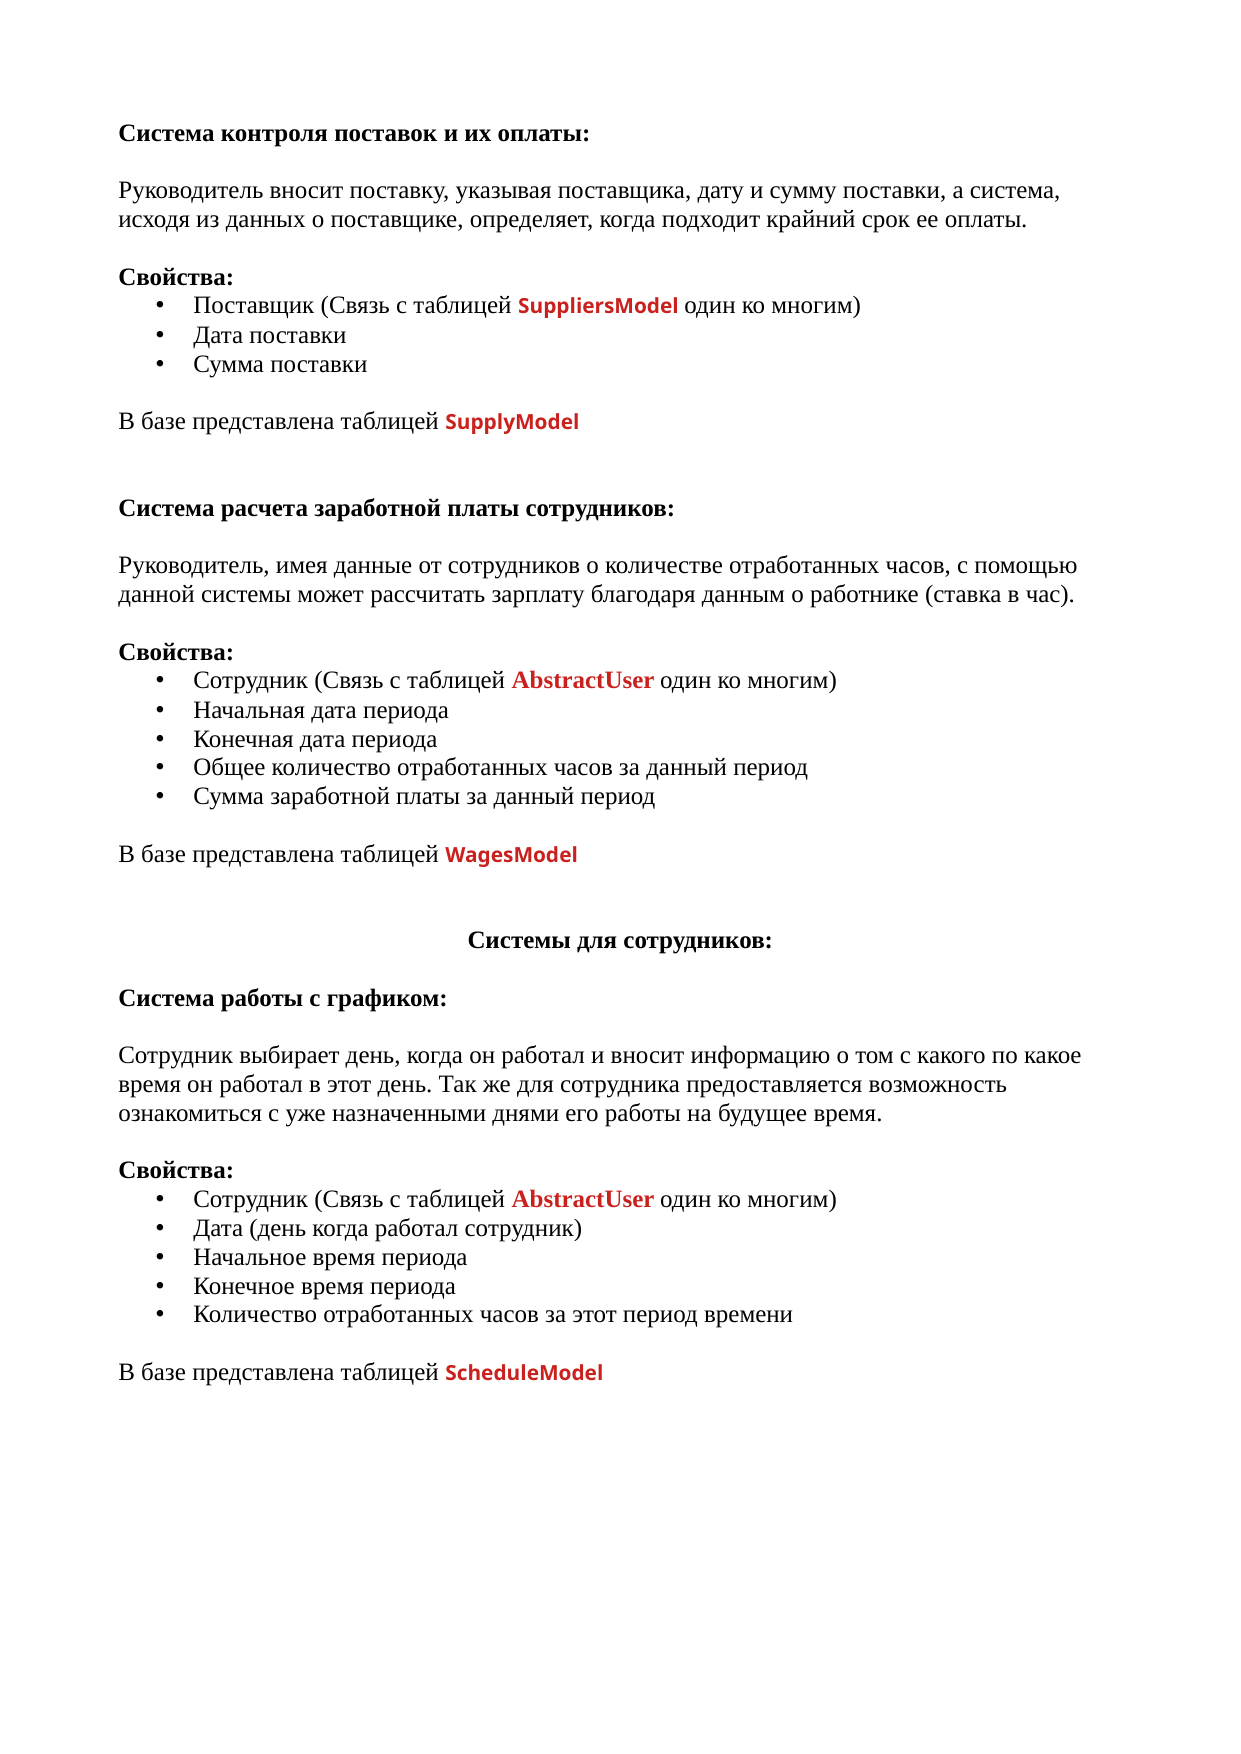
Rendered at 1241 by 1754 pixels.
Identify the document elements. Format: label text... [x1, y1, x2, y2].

text Система работы с графиком: [118, 983, 1122, 1011]
text Системы для сотрудников: [118, 925, 1122, 954]
text Сотрудник выбирает день, когда он работал и вносит информацию о том с какого по какое время он работал в этот день. Так же для сотрудника предоставляется возможность ознакомиться с уже назначенными днями его работы на будущее время. [118, 1040, 1122, 1126]
list Начальная дата периода [156, 695, 1122, 724]
text Система контроля поставок и их оплаты: [118, 118, 1122, 147]
list Сумма поставки [156, 349, 1122, 378]
text Свойства: [118, 262, 1122, 291]
list Сотрудник (Связь с таблицей AbstractUser один ко многим) [156, 1184, 1122, 1213]
list Начальное время периода [156, 1242, 1122, 1271]
list Дата поставки [156, 320, 1122, 349]
list Общее количество отработанных часов за данный период [156, 752, 1122, 781]
list Конечная дата периода [156, 724, 1122, 752]
text В базе представлена таблицей ScheduleModel [118, 1357, 1122, 1387]
text В базе представлена таблицей SupplyModel [118, 406, 1122, 436]
text В базе представлена таблицей WagesModel [118, 839, 1122, 868]
list Количество отработанных часов за этот период времени [156, 1299, 1122, 1328]
text Руководитель, имея данные от сотрудников о количестве отработанных часов, с помощью данной системы может рассчитать зарплату благодаря данным о работнике (ставка в час). [118, 551, 1122, 608]
list Сумма заработной платы за данный период [156, 781, 1122, 810]
list Дата (день когда работал сотрудник) [156, 1213, 1122, 1242]
text Свойства: [118, 1155, 1122, 1184]
list Сотрудник (Связь с таблицей AbstractUser один ко многим) [156, 666, 1122, 695]
list Поставщик (Связь с таблицей SuppliersModel один ко многим) [156, 291, 1122, 320]
list Конечное время периода [156, 1271, 1122, 1299]
text Руководитель вносит поставку, указывая поставщика, дату и сумму поставки, а система, исходя из данных о поставщике, определяет, когда подходит крайний срок ее оплаты. [118, 176, 1122, 233]
text Свойства: [118, 637, 1122, 666]
text Система расчета заработной платы сотрудников: [118, 493, 1122, 522]
